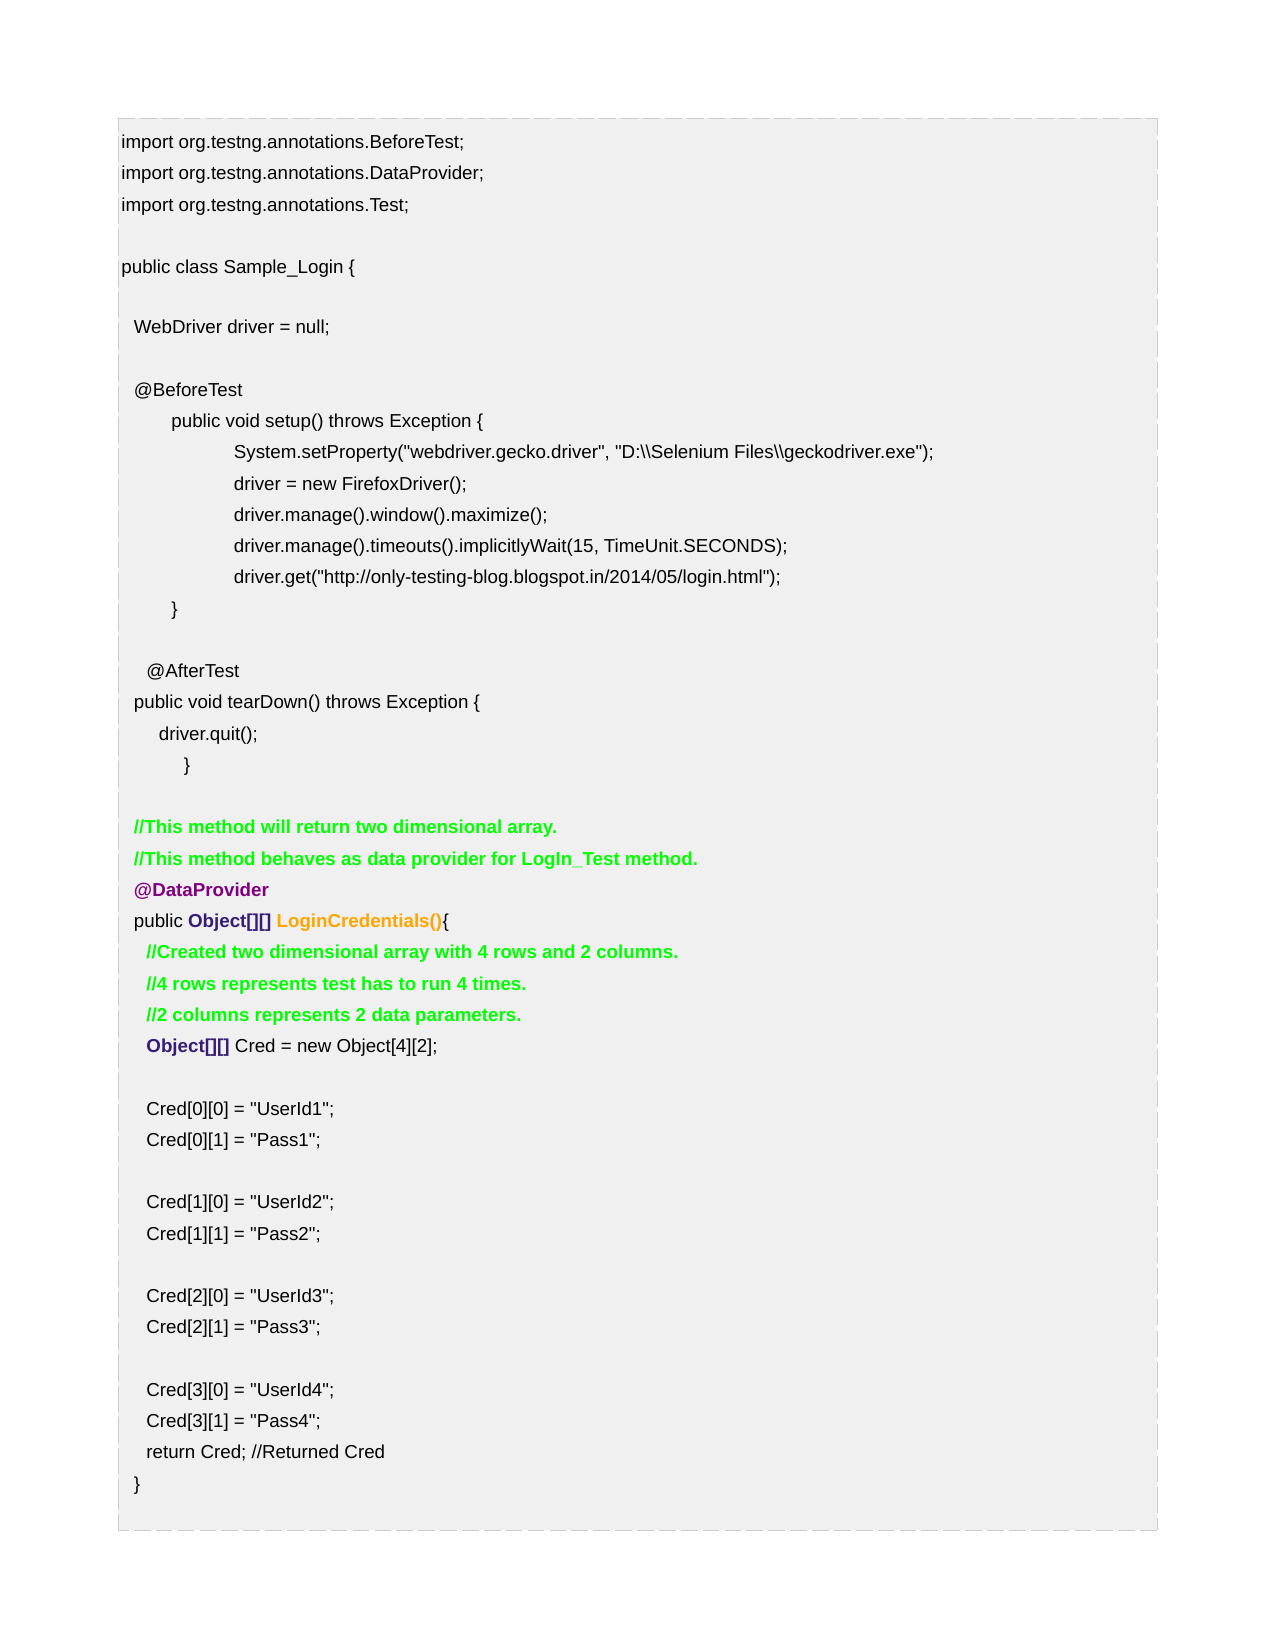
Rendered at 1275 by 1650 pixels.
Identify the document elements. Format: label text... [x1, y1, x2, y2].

text } [118, 1462, 1157, 1493]
text } [118, 587, 1157, 618]
text @BeforeTest [118, 368, 1157, 399]
text import org.testng.annotations.DataProvider; [118, 149, 1157, 181]
text System.setProperty("webdriver.gecko.driver", "D:\\Selenium Files\\geckodriver.exe"); [118, 431, 1157, 462]
text driver.get("http://only-testing-blog.blogspot.in/2014/05/login.html"); [118, 556, 1157, 587]
text //4 rows represents test has to run 4 times. [118, 962, 1157, 993]
text driver = new FirefoxDriver(); [118, 462, 1157, 493]
text //This method will return two dimensional array. [118, 806, 1157, 837]
text //2 columns represents 2 data parameters. [118, 993, 1157, 1024]
text //Created two dimensional array with 4 rows and 2 columns. [118, 931, 1157, 962]
text Cred[0][1] = "Pass1"; [118, 1118, 1157, 1149]
text public void tearDown() throws Exception { [118, 681, 1157, 712]
text Cred[3][1] = "Pass4"; [118, 1399, 1157, 1431]
text public void setup() throws Exception { [118, 399, 1157, 431]
text import org.testng.annotations.Test; [118, 181, 1157, 212]
text Cred[0][0] = "UserId1"; [118, 1087, 1157, 1118]
text @AfterTest [118, 649, 1157, 681]
text Cred[1][0] = "UserId2"; [118, 1181, 1157, 1212]
text @DataProvider [118, 868, 1157, 899]
text import org.testng.annotations.BeforeTest; [118, 118, 1157, 149]
text driver.manage().timeouts().implicitlyWait(15, TimeUnit.SECONDS); [118, 524, 1157, 556]
text WebDriver driver = null; [118, 306, 1157, 337]
text Object[][] Cred = new Object[4][2]; [118, 1024, 1157, 1056]
text driver.quit(); [118, 712, 1157, 743]
text } [118, 743, 1157, 774]
text public class Sample_Login { [118, 243, 1157, 274]
text Cred[2][1] = "Pass3"; [118, 1306, 1157, 1337]
text Cred[3][0] = "UserId4"; [118, 1368, 1157, 1399]
text public Object[][] LoginCredentials(){ [118, 899, 1157, 931]
text driver.manage().window().maximize(); [118, 493, 1157, 524]
text //This method behaves as data provider for LogIn_Test method. [118, 837, 1157, 868]
text return Cred; //Returned Cred [118, 1431, 1157, 1462]
text Cred[1][1] = "Pass2"; [118, 1212, 1157, 1243]
text Cred[2][0] = "UserId3"; [118, 1274, 1157, 1306]
